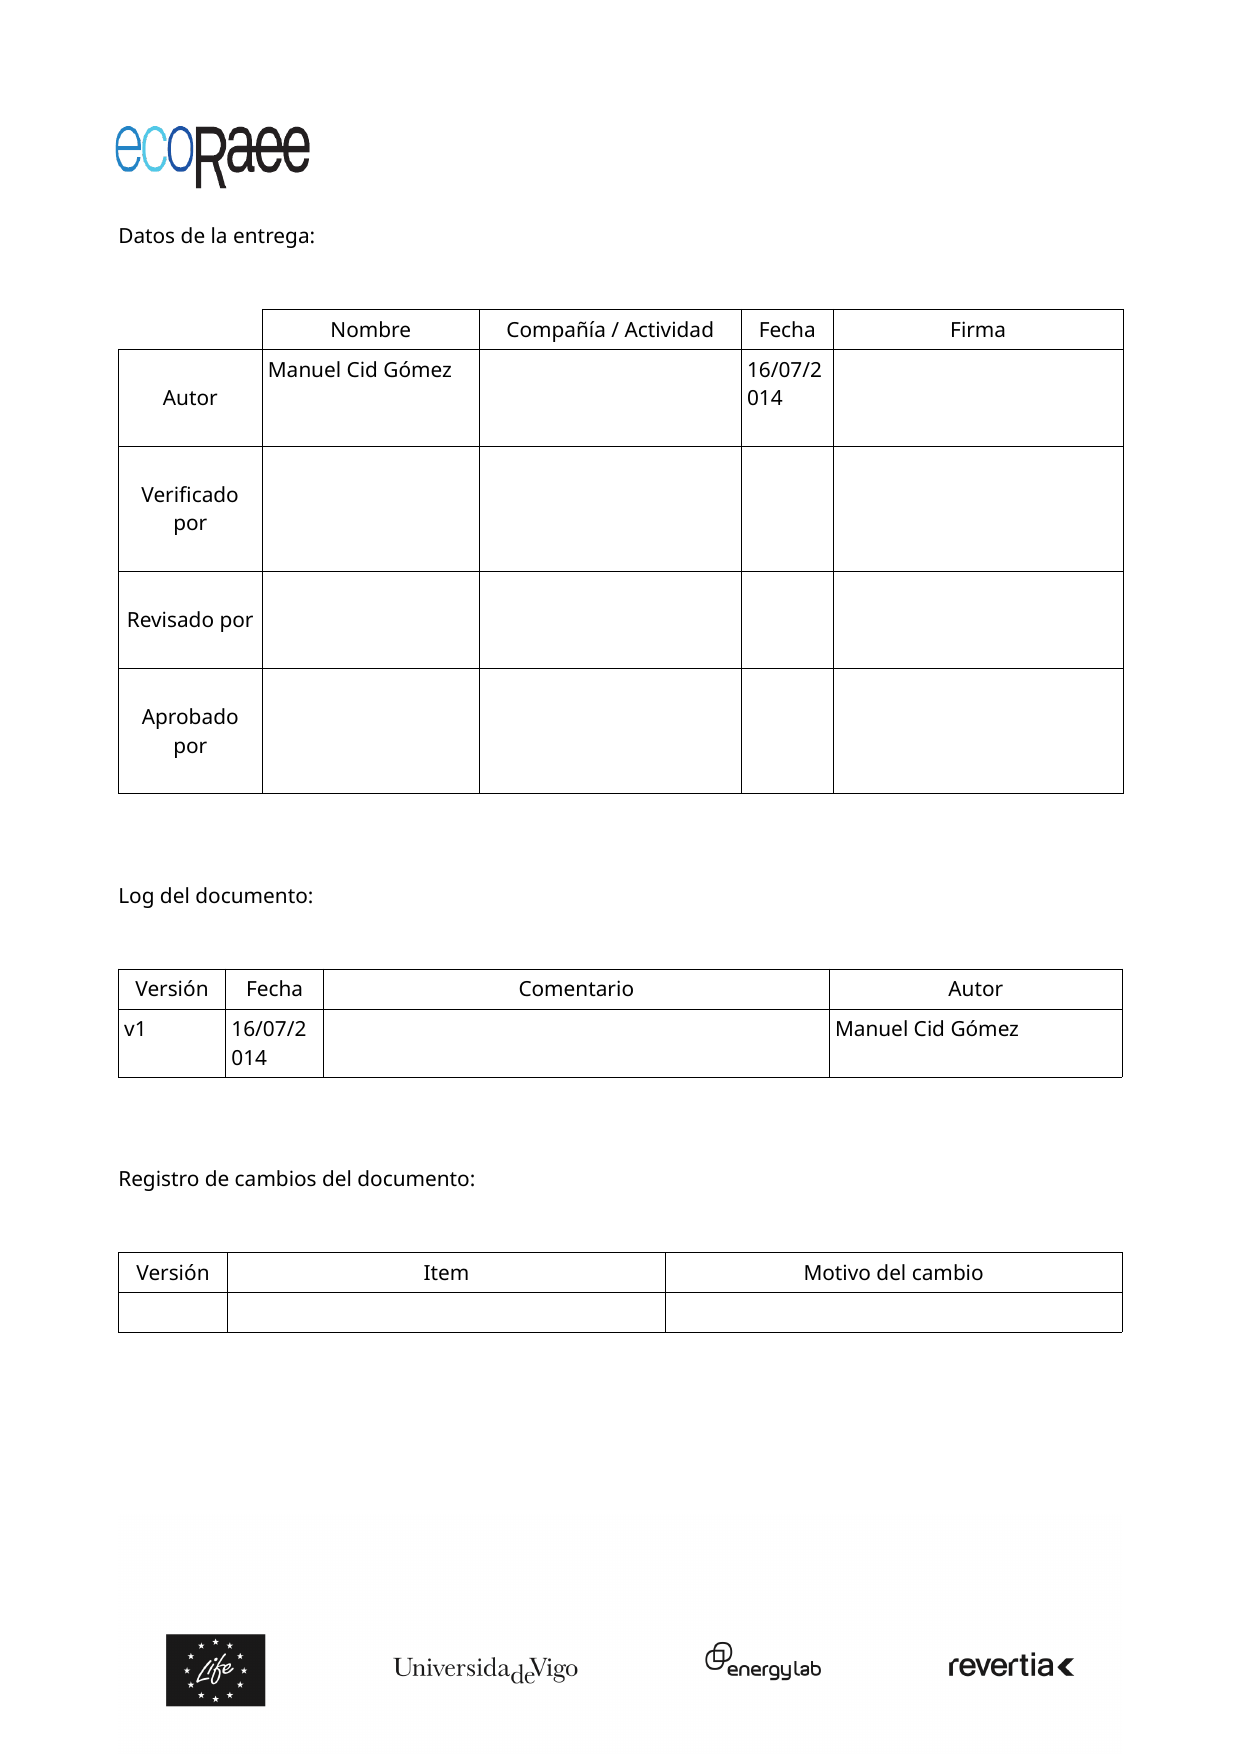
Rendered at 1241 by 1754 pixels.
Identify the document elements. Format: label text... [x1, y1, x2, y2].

table_cell Verificado por [119, 447, 262, 571]
table_cell [834, 669, 1123, 793]
table_cell [228, 1293, 665, 1332]
table_header [118, 309, 262, 349]
table_header Fecha [226, 970, 323, 1008]
table_header Fecha [742, 310, 833, 349]
table_cell Aprobado por [119, 669, 262, 793]
table_cell [324, 1010, 829, 1077]
table_cell Revisado por [119, 572, 262, 668]
table_cell [834, 572, 1123, 668]
table_header Versión [119, 970, 225, 1008]
table_cell [263, 669, 479, 793]
table_cell [666, 1293, 1122, 1332]
table_header Firma [834, 310, 1123, 349]
table_cell [834, 350, 1123, 446]
table_header Motivo del cambio [666, 1253, 1122, 1292]
table_cell [119, 1293, 227, 1332]
table_header Versión [119, 1253, 227, 1292]
table_cell [480, 350, 741, 446]
table_cell [742, 572, 833, 668]
text Datos de la entrega: [118, 221, 1122, 250]
table_cell Manuel Cid Gómez [263, 350, 479, 446]
table_cell v1 [119, 1010, 225, 1077]
table_cell 16/07/2014 [226, 1010, 323, 1077]
table_cell Autor [119, 350, 262, 446]
table_header Item [228, 1253, 665, 1292]
table_header Compañía / Actividad [480, 310, 741, 349]
text Registro de cambios del documento: [118, 1164, 1122, 1193]
table_cell [480, 447, 741, 571]
table_header Autor [830, 970, 1122, 1008]
table_cell Manuel Cid Gómez [830, 1010, 1122, 1077]
table_cell [742, 669, 833, 793]
table_header Nombre [263, 310, 479, 349]
picture [118, 1514, 1123, 1754]
table_cell [834, 447, 1123, 571]
table_cell [263, 572, 479, 668]
table_cell [742, 447, 833, 571]
table_cell [263, 447, 479, 571]
table_cell 16/07/2014 [742, 350, 833, 446]
table_header Comentario [324, 970, 829, 1008]
text Log del documento: [118, 881, 1122, 909]
picture [114, 124, 311, 190]
table_cell [480, 669, 741, 793]
table_cell [480, 572, 741, 668]
